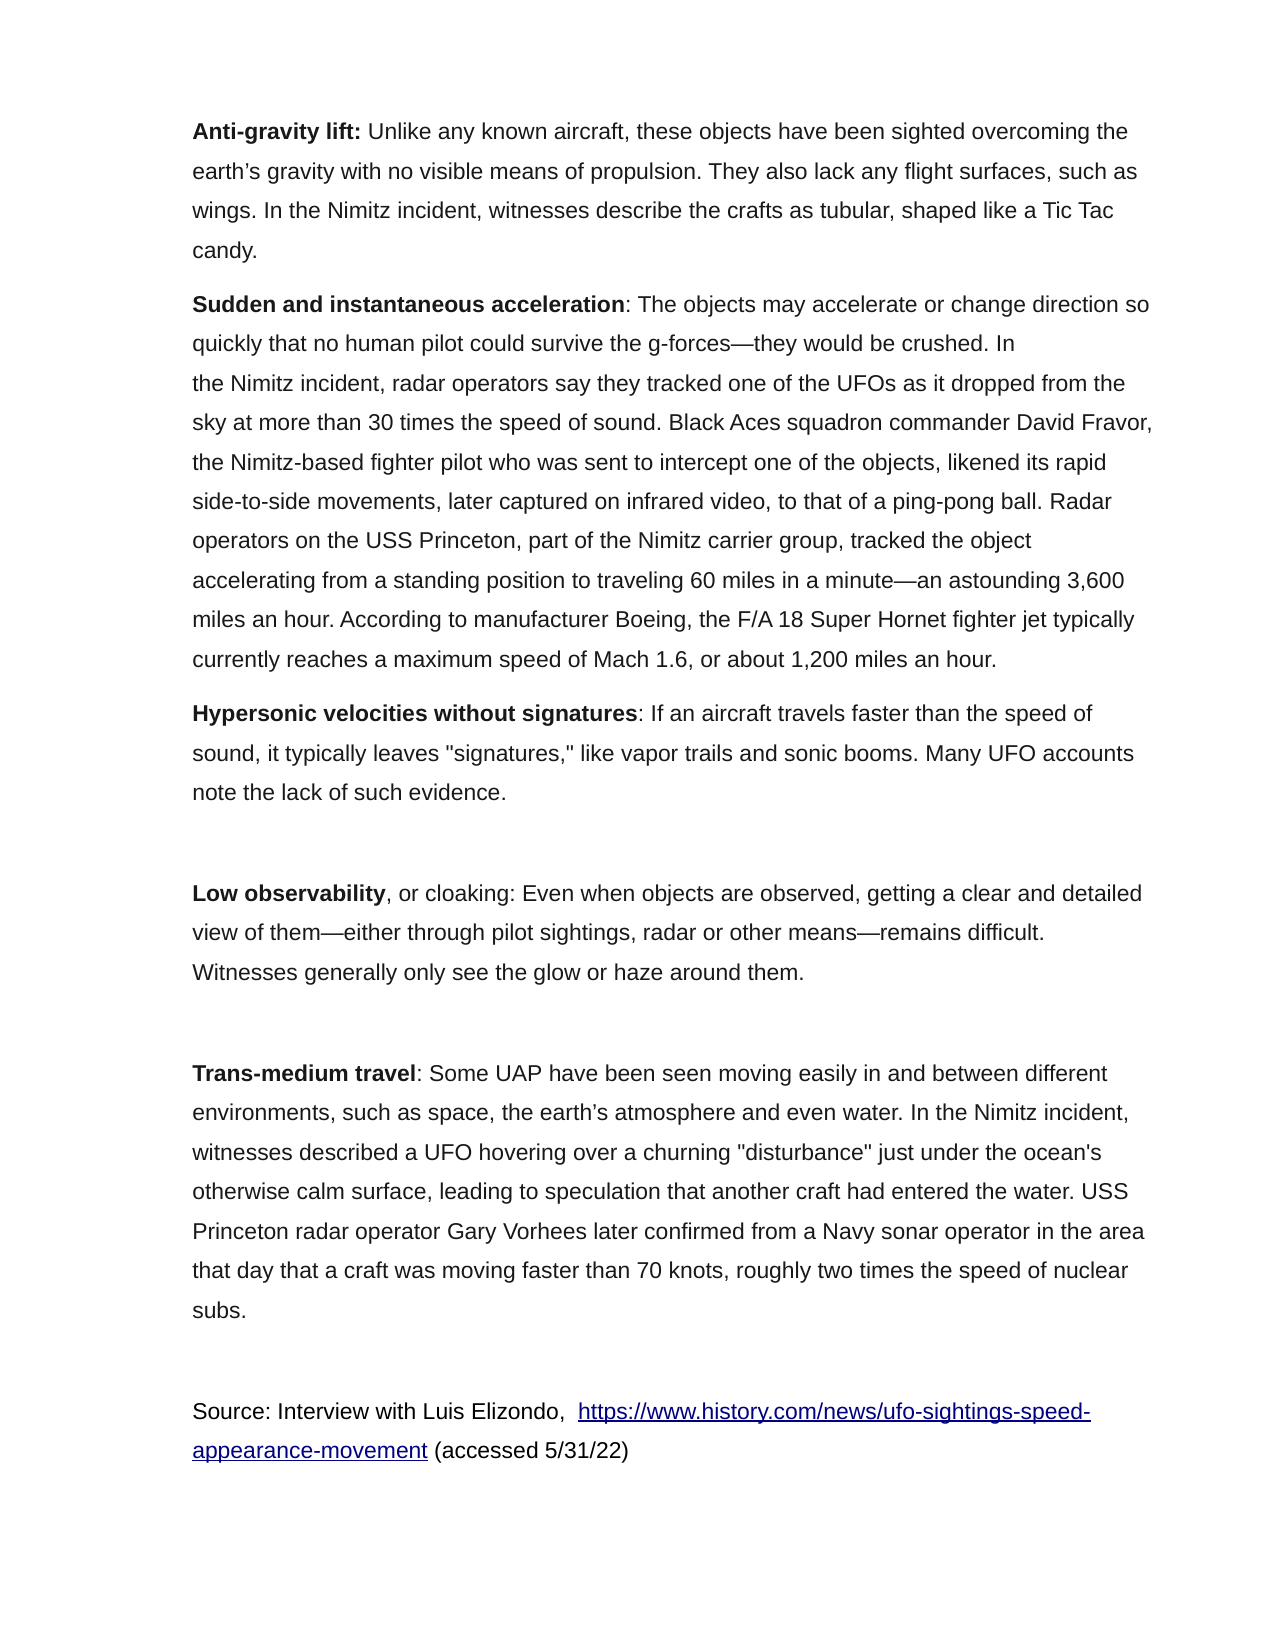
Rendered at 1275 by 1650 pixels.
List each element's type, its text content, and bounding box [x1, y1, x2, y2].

list Sudden and instantaneous acceleration: The objects may accelerate or change direction so quickly that no human pilot could survive the g-forces—they would be crushed. In the Nimitz incident, radar operators say they tracked one of the UFOs as it dropped from the sky at more than 30 times the speed of sound. Black Aces squadron commander David Fravor, the Nimitz-based fighter pilot who was sent to intercept one of the objects, likened its rapid side-to-side movements, later captured on infrared video, to that of a ping-pong ball. Radar operators on the USS Princeton, part of the Nimitz carrier group, tracked the object accelerating from a standing position to traveling 60 miles in a minute—an astounding 3,600 miles an hour. According to manufacturer Boeing, the F/A 18 Super Hornet fighter jet typically currently reaches a maximum speed of Mach 1.6, or about 1,200 miles an hour. [192, 291, 1157, 672]
list Anti-gravity lift: Unlike any known aircraft, these objects have been sighted overcoming the earth’s gravity with no visible means of propulsion. They also lack any flight surfaces, such as wings. In the Nimitz incident, witnesses describe the crafts as tubular, shaped like a Tic Tac candy. [192, 118, 1157, 263]
list Hypersonic velocities without signatures: If an aircraft travels faster than the speed of sound, it typically leaves "signatures," like vapor trails and sonic booms. Many UFO accounts note the lack of such evidence. [192, 700, 1157, 805]
subtitle Trans-medium travel: Some UAP have been seen moving easily in and between different environments, such as space, the earth’s atmosphere and even water. In the Nimitz incident, witnesses described a UFO hovering over a churning "disturbance" just under the ocean's otherwise calm surface, leading to speculation that another craft had entered the water. USS Princeton radar operator Gary Vorhees later confirmed from a Navy sonar operator in the area that day that a craft was moving faster than 70 knots, roughly two times the speed of nuclear subs. [192, 1060, 1157, 1323]
subtitle Low observability, or cloaking: Even when objects are observed, getting a clear and detailed view of them—either through pilot sightings, radar or other means—remains difficult. Witnesses generally only see the glow or haze around them. [192, 880, 1157, 985]
subtitle Source: Interview with Luis Elizondo, https://www.history.com/news/ufo-sightings-speed-appearance-movement (accessed 5/31/22) [192, 1398, 1157, 1463]
